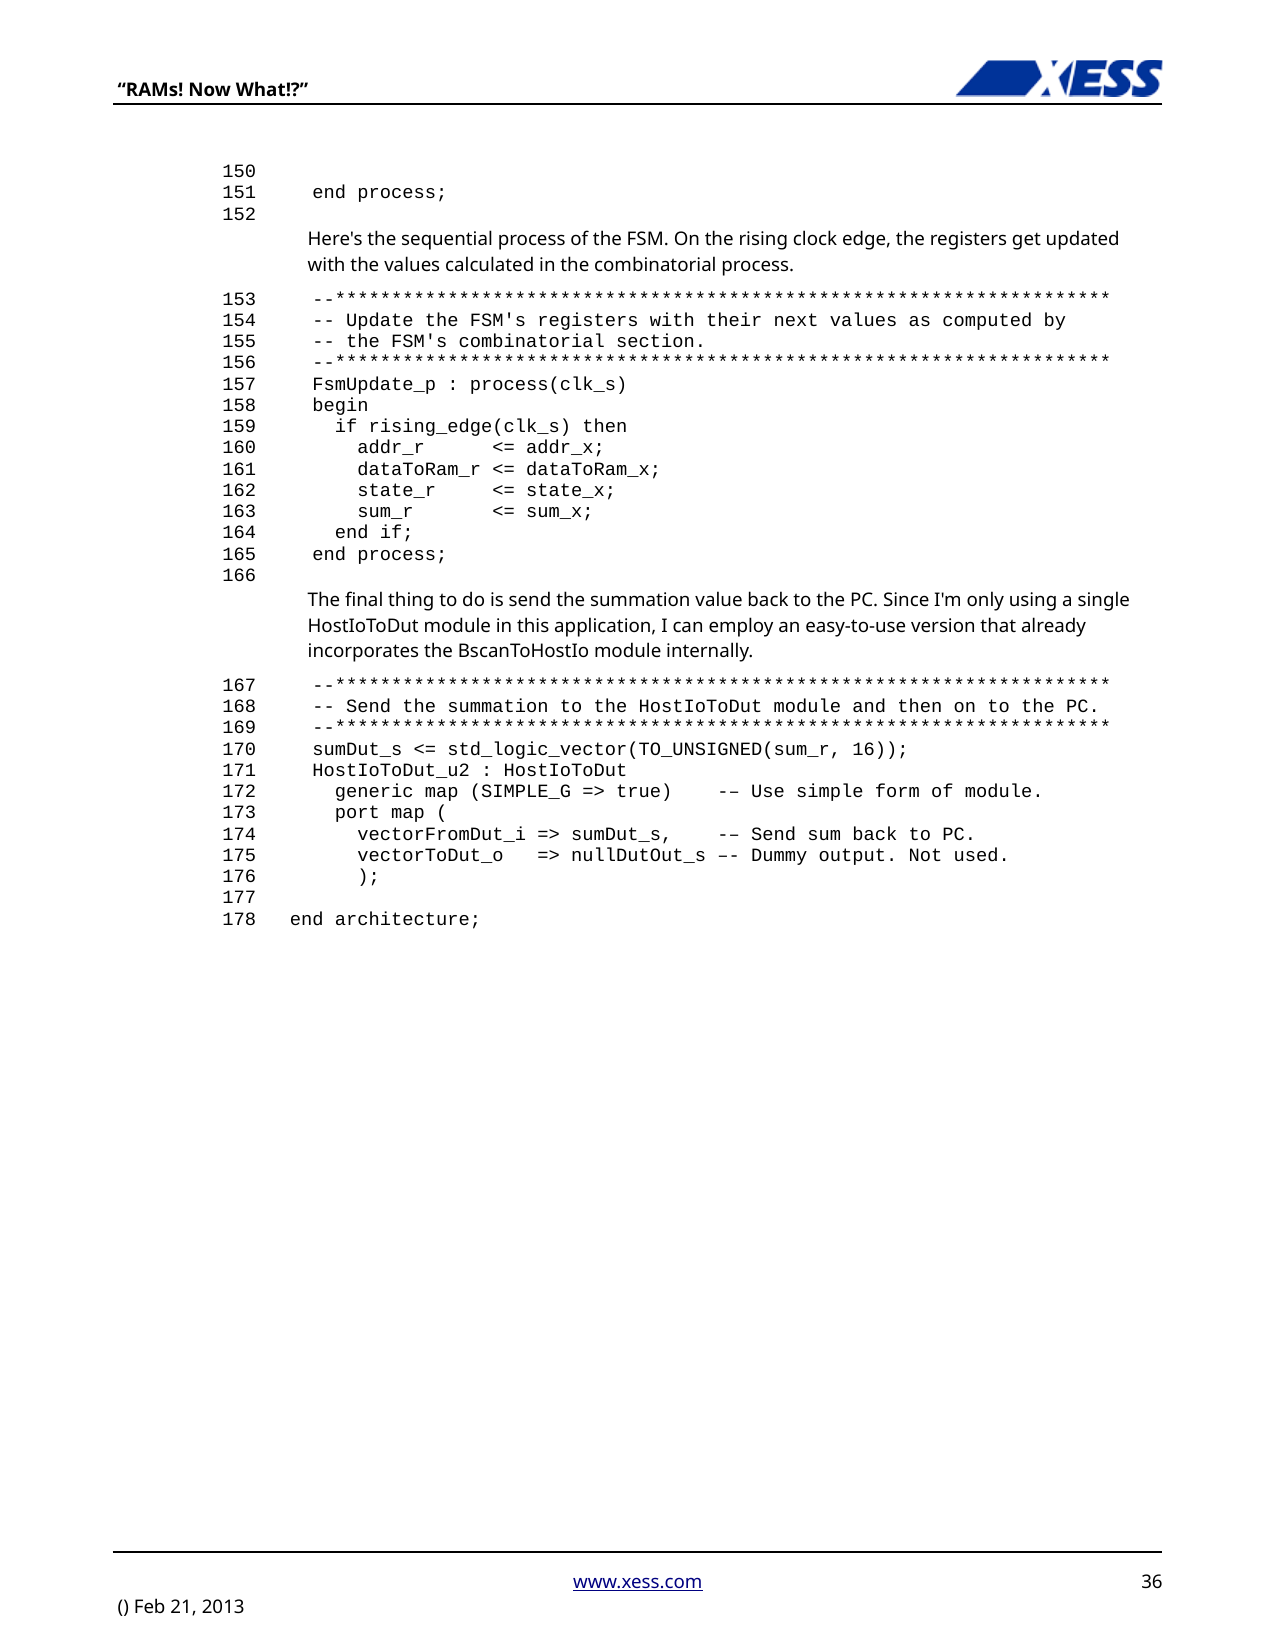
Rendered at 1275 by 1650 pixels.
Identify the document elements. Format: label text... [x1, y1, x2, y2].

text The final thing to do is send the summation value back to the PC. Since I'm only using a single HostIoToDut module in this application, I can employ an easy-to-use version that already incorporates the BscanToHostIo module internally. [307, 587, 1162, 663]
list addr_r <= addr_x; [289, 438, 1162, 459]
list end process; [289, 183, 1162, 204]
list --********************************************************************* [289, 718, 1162, 739]
list -- the FSM's combinatorial section. [289, 332, 1162, 353]
list --********************************************************************* [289, 353, 1162, 374]
list sumDut_s <= std_logic_vector(TO_UNSIGNED(sum_r, 16)); [289, 739, 1162, 761]
list --********************************************************************* [289, 289, 1162, 311]
text Here's the sequential process of the FSM. On the rising clock edge, the registers get updated with the values calculated in the combinatorial process. [307, 226, 1162, 277]
list vectorFromDut_i => sumDut_s, -– Send sum back to PC. [289, 824, 1162, 846]
list FsmUpdate_p : process(clk_s) [289, 374, 1162, 396]
list begin [289, 396, 1162, 417]
list generic map (SIMPLE_G => true) -– Use simple form of module. [289, 782, 1162, 803]
list state_r <= state_x; [289, 481, 1162, 502]
list sum_r <= sum_x; [289, 502, 1162, 523]
list -- Send the summation to the HostIoToDut module and then on to the PC. [289, 697, 1162, 718]
list end if; [289, 523, 1162, 544]
picture [955, 60, 1163, 97]
list end architecture; [289, 909, 1162, 931]
list port map ( [289, 803, 1162, 824]
list ); [289, 867, 1162, 888]
list --********************************************************************* [289, 676, 1162, 697]
list HostIoToDut_u2 : HostIoToDut [289, 761, 1162, 782]
list -- Update the FSM's registers with their next values as computed by [289, 311, 1162, 332]
list dataToRam_r <= dataToRam_x; [289, 459, 1162, 481]
list if rising_edge(clk_s) then [289, 417, 1162, 438]
list vectorToDut_o => nullDutOut_s –- Dummy output. Not used. [289, 846, 1162, 867]
list end process; [289, 544, 1162, 566]
